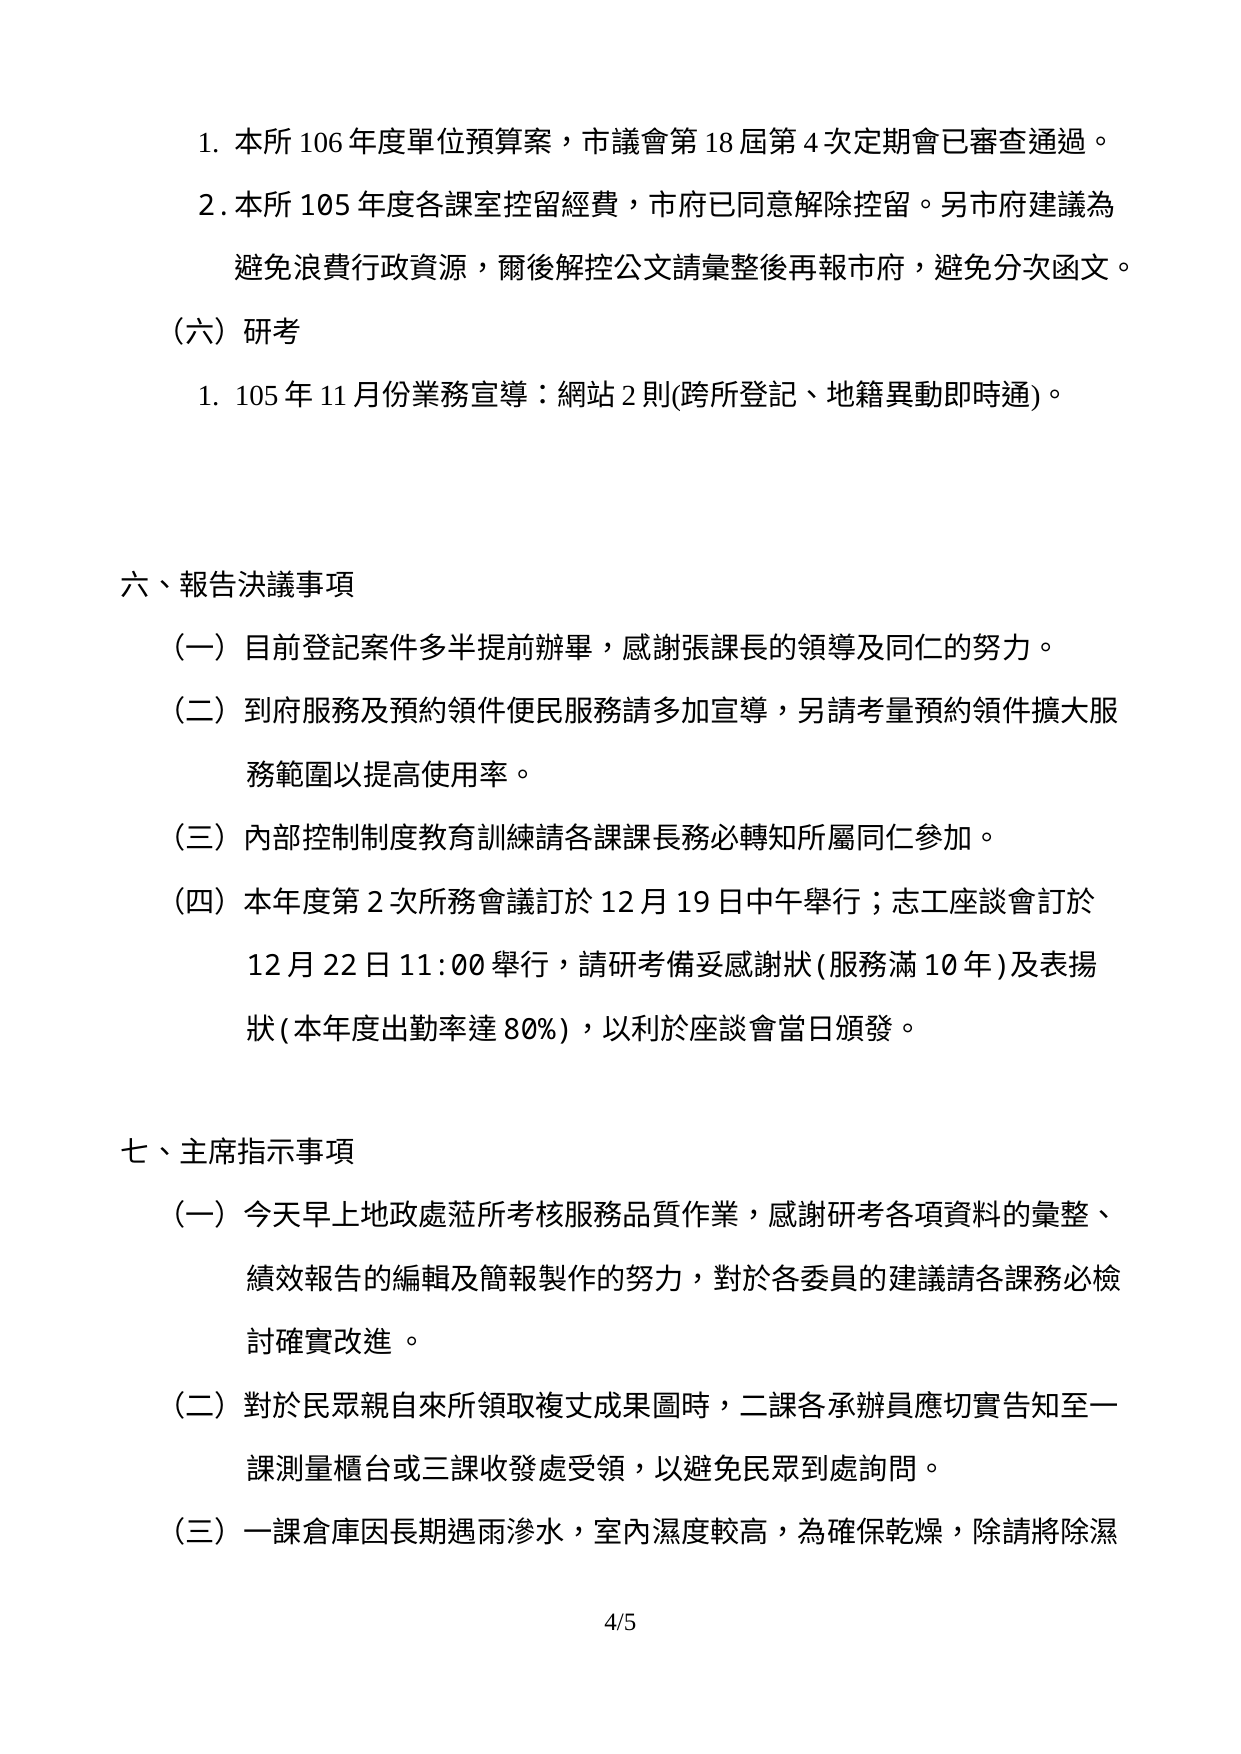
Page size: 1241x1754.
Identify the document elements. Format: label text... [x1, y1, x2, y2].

list 105年11月份業務宣導：網站2則(跨所登記、地籍異動即時通)。 [197, 372, 1122, 414]
list 對於民眾親自來所領取複丈成果圖時，二課各承辦員應切實告知至一課測量櫃台或三課收發處受領，以避免民眾到處詢問。 [156, 1382, 1122, 1488]
list 本年度第2次所務會議訂於12月19日中午舉行；志工座談會訂於12月22日11:00舉行，請研考備妥感謝狀(服務滿10年)及表揚狀(本年度出勤率達80%)，以利於座談會當日頒發。 [156, 878, 1122, 1048]
list 一課倉庫因長期遇雨滲水，室內濕度較高，為確保乾燥，除請將除濕 [156, 1509, 1122, 1551]
list 內部控制制度教育訓練請各課課長務必轉知所屬同仁參加。 [156, 815, 1122, 857]
list 研考 [156, 308, 1122, 351]
list 本所106年度單位預算案，市議會第18屆第4次定期會已審查通過。 [197, 118, 1122, 160]
list 到府服務及預約領件便民服務請多加宣導，另請考量預約領件擴大服務範圍以提高使用率。 [156, 688, 1122, 794]
list 報告決議事項 [119, 561, 1122, 603]
list 目前登記案件多半提前辦畢，感謝張課長的領導及同仁的努力。 [156, 624, 1122, 667]
list 主席指示事項 [119, 1128, 1122, 1171]
list 今天早上地政處蒞所考核服務品質作業，感謝研考各項資料的彙整、績效報告的編輯及簡報製作的努力，對於各委員的建議請各課務必檢討確實改進 。 [156, 1192, 1122, 1361]
list 本所105年度各課室控留經費，市府已同意解除控留。另市府建議為避免浪費行政資源，爾後解控公文請彙整後再報市府，避免分次函文。 [197, 182, 1122, 287]
